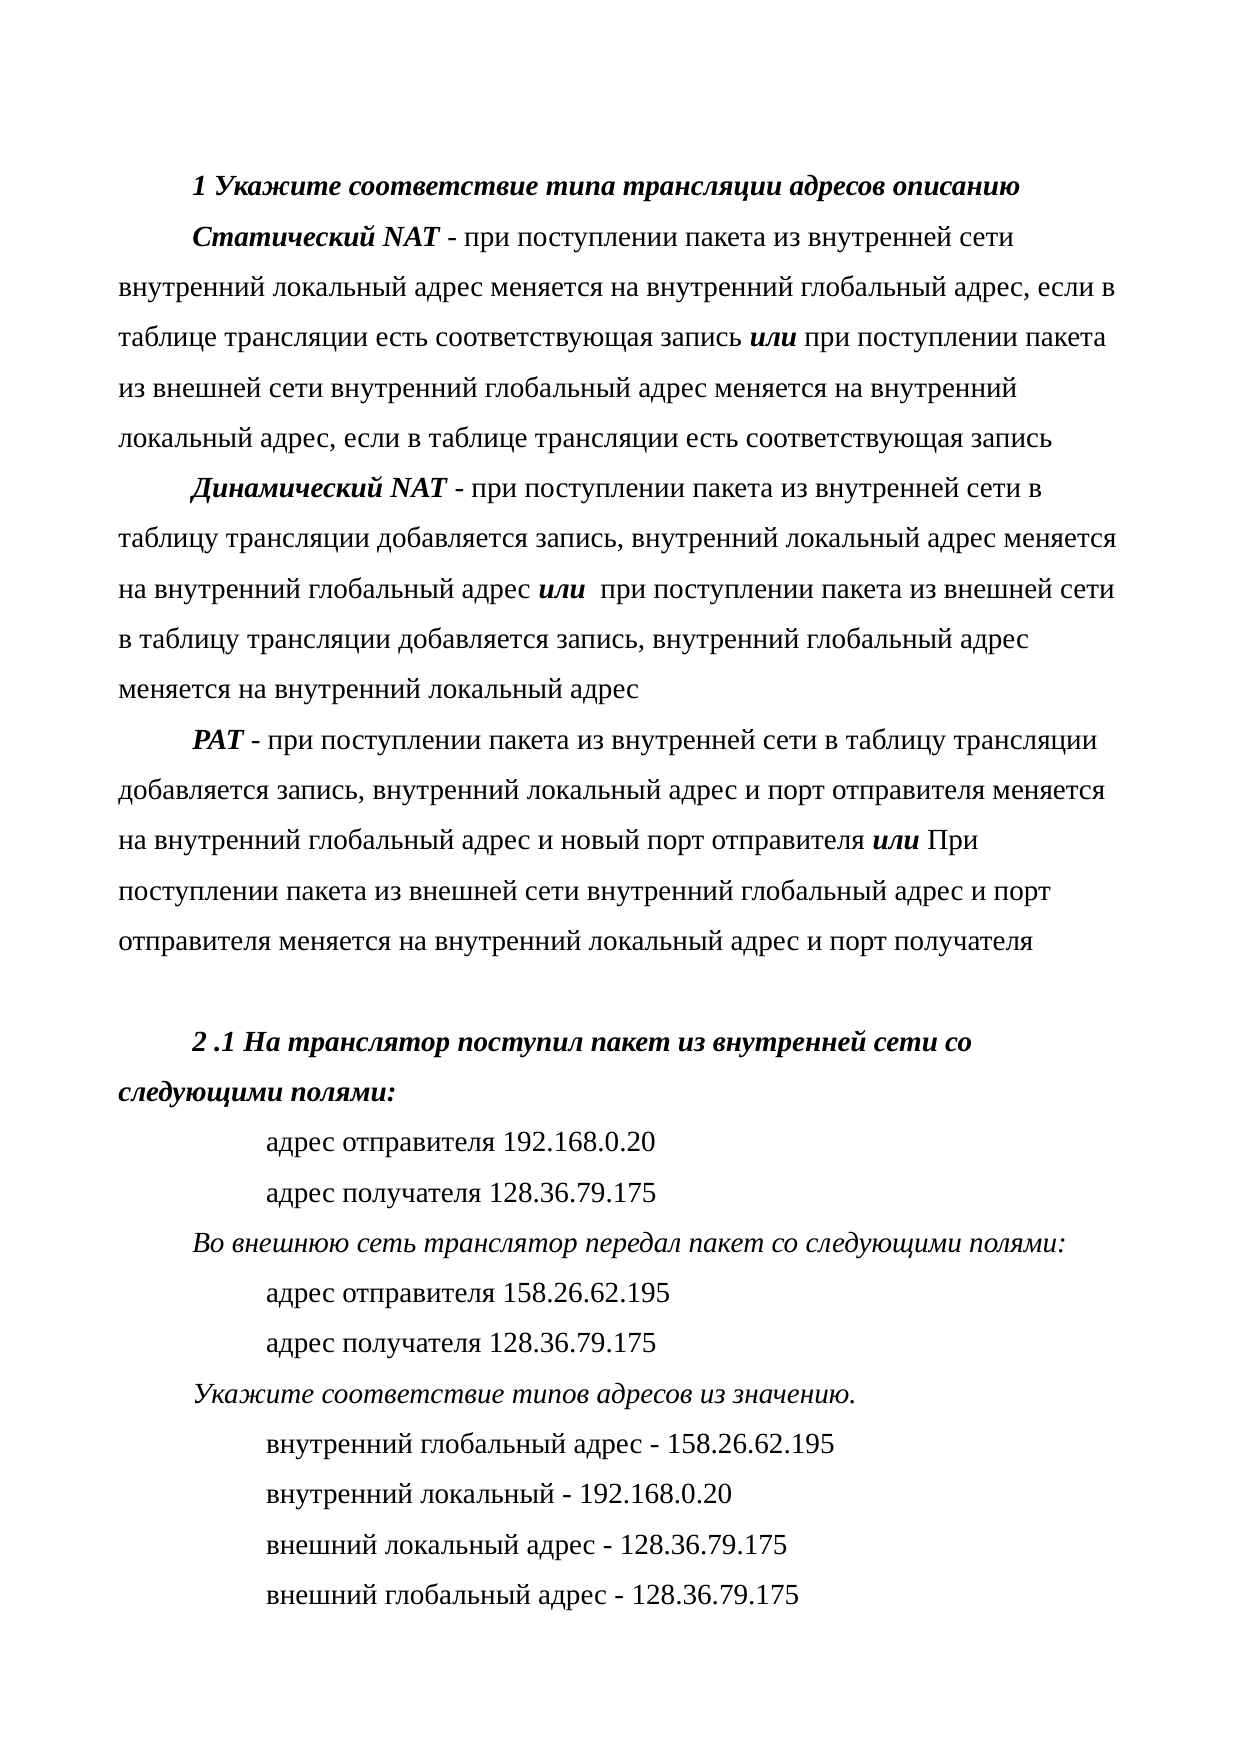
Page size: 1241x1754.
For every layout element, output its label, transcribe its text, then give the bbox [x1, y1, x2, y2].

text Cтатический NAT - при поступлении пакета из внутренней сети внутренний локальный адрес меняется на внутренний глобальный адрес, если в таблице трансляции есть соответствующая запись или при поступлении пакета из внешней сети внутренний глобальный адрес меняется на внутренний локальный адрес, если в таблице трансляции есть соответствующая запись [118, 219, 1122, 453]
text адрес получателя 128.36.79.175 [118, 1175, 1122, 1208]
text PAT - при поступлении пакета из внутренней сети в таблицу трансляции добавляется запись, внутренний локальный адрес и порт отправителя меняется на внутренний глобальный адрес и новый порт отправителя или При поступлении пакета из внешней сети внутренний глобальный адрес и порт отправителя меняется на внутренний локальный адрес и порт получателя [118, 722, 1122, 957]
text Динамический NAT - при поступлении пакета из внутренней сети в таблицу трансляции добавляется запись, внутренний локальный адрес меняется на внутренний глобальный адрес или при поступлении пакета из внешней сети в таблицу трансляции добавляется запись, внутренний глобальный адрес меняется на внутренний локальный адрес [118, 470, 1122, 705]
text Во внешнюю сеть транслятор передал пакет со следующими полями: [118, 1225, 1122, 1258]
text внутренний локальный - 192.168.0.20 [118, 1477, 1122, 1510]
text внешний локальный адрес - 128.36.79.175 [118, 1527, 1122, 1560]
text адрес отправителя 192.168.0.20 [118, 1124, 1122, 1158]
text внешний глобальный адрес - 128.36.79.175 [118, 1577, 1122, 1611]
text адрес получателя 128.36.79.175 [118, 1326, 1122, 1359]
text 2 .1 На транслятор поступил пакет из внутренней сети со следующими полями: [118, 1024, 1122, 1108]
text внутренний глобальный адрес - 158.26.62.195 [118, 1426, 1122, 1460]
text 1 Укажите соответствие типа трансляции адресов описанию [118, 168, 1122, 202]
text Укажите соответствие типов адресов из значению. [118, 1376, 1122, 1409]
text адрес отправителя 158.26.62.195 [118, 1275, 1122, 1309]
